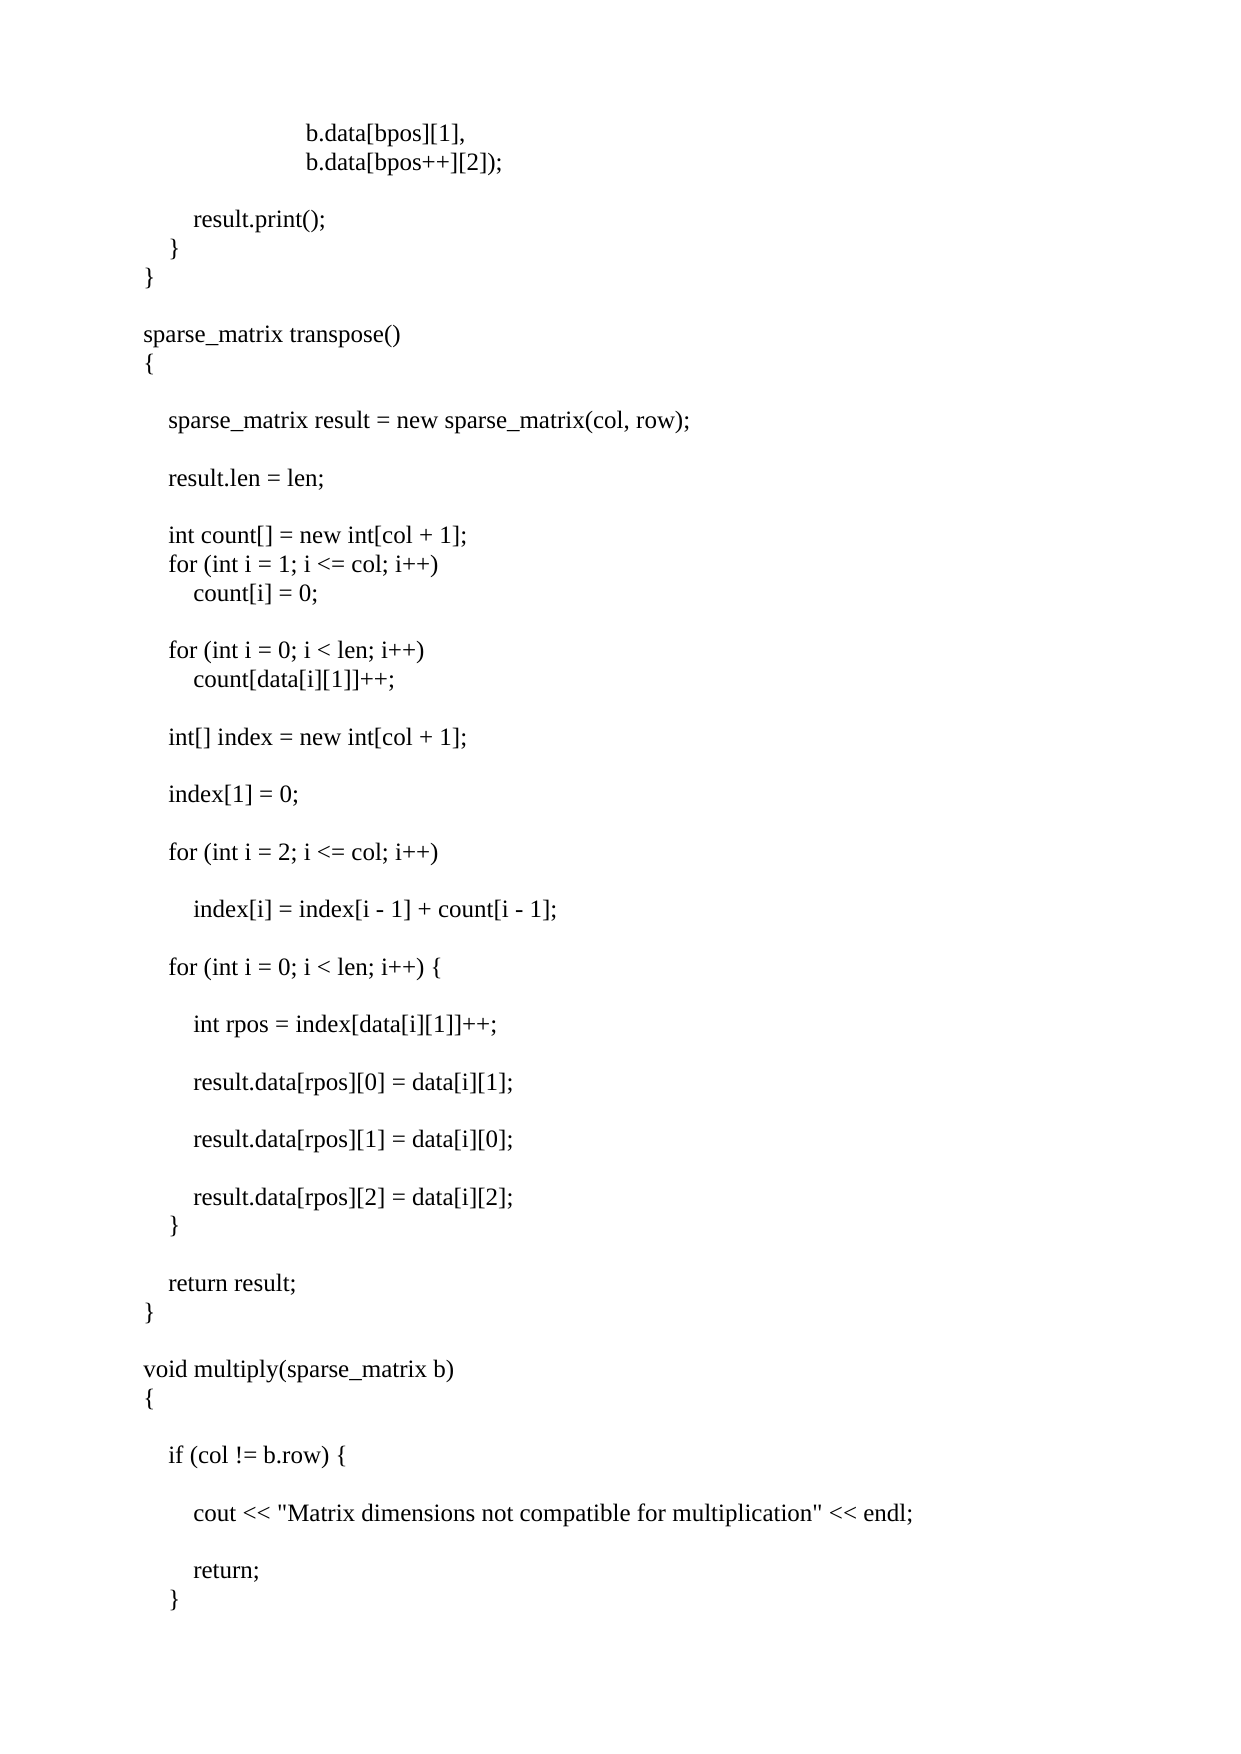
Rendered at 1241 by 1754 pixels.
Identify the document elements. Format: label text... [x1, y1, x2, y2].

text index[1] = 0; [118, 779, 1122, 808]
text } [118, 1297, 1122, 1326]
text index[i] = index[i - 1] + count[i - 1]; [118, 894, 1122, 923]
text { [118, 348, 1122, 377]
text void multiply(sparse_matrix b) [118, 1354, 1122, 1383]
text int count[] = new int[col + 1]; [118, 521, 1122, 549]
text result.data[rpos][0] = data[i][1]; [118, 1067, 1122, 1096]
text result.len = len; [118, 463, 1122, 492]
text } [118, 233, 1122, 262]
text result.print(); [118, 204, 1122, 233]
text } [118, 1211, 1122, 1239]
text for (int i = 1; i <= col; i++) [118, 549, 1122, 578]
text for (int i = 0; i < len; i++) [118, 636, 1122, 664]
text return; [118, 1556, 1122, 1584]
text int rpos = index[data[i][1]]++; [118, 1009, 1122, 1038]
text sparse_matrix transpose() [118, 319, 1122, 348]
text if (col != b.row) { [118, 1441, 1122, 1469]
text { [118, 1383, 1122, 1412]
text b.data[bpos++][2]); [118, 147, 1122, 176]
text count[data[i][1]]++; [118, 664, 1122, 693]
text count[i] = 0; [118, 578, 1122, 607]
text b.data[bpos][1], [118, 118, 1122, 147]
text return result; [118, 1268, 1122, 1297]
text result.data[rpos][2] = data[i][2]; [118, 1182, 1122, 1211]
text for (int i = 0; i < len; i++) { [118, 952, 1122, 981]
text sparse_matrix result = new sparse_matrix(col, row); [118, 406, 1122, 434]
text result.data[rpos][1] = data[i][0]; [118, 1124, 1122, 1153]
text } [118, 1584, 1122, 1613]
text int[] index = new int[col + 1]; [118, 722, 1122, 751]
text cout << "Matrix dimensions not compatible for multiplication" << endl; [118, 1498, 1122, 1527]
text } [118, 262, 1122, 291]
text for (int i = 2; i <= col; i++) [118, 837, 1122, 866]
